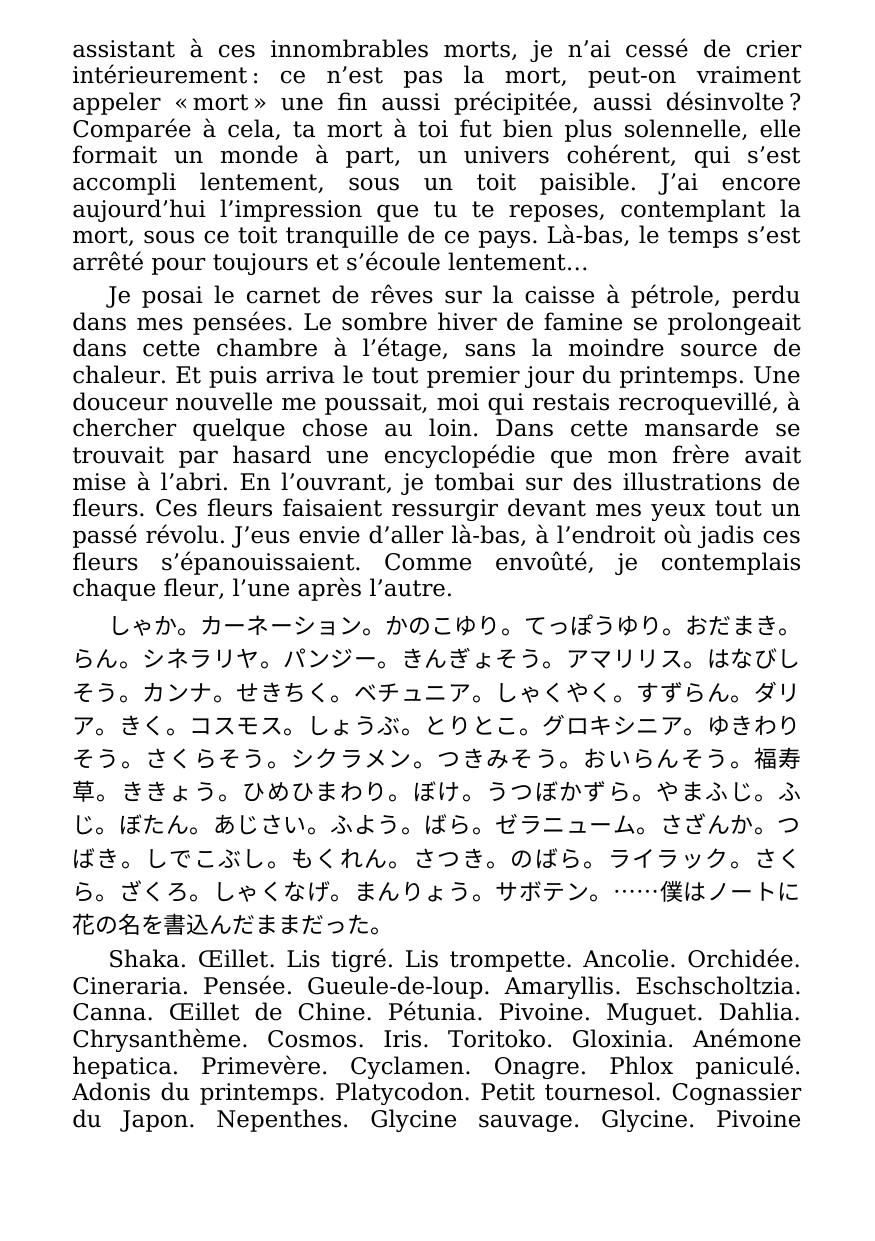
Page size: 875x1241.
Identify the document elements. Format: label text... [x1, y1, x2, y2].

text assistant à ces innombrables morts, je n’ai cessé de crier intérieurement : ce n’est pas la mort, peut-on vraiment appeler « mort » une fin aussi précipitée, aussi désinvolte ? Comparée à cela, ta mort à toi fut bien plus solennelle, elle formait un monde à part, un univers cohérent, qui s’est accompli lentement, sous un toit paisible. J’ai encore aujourd’hui l’impression que tu te reposes, contemplant la mort, sous ce toit tranquille de ce pays. Là-bas, le temps s’est arrêté pour toujours et s’écoule lentement… [72, 36, 802, 276]
text Shaka. Œillet. Lis tigré. Lis trompette. Ancolie. Orchidée. Cineraria. Pensée. Gueule-de-loup. Amaryllis. Eschscholtzia. Canna. Œillet de Chine. Pétunia. Pivoine. Muguet. Dahlia. Chrysanthème. Cosmos. Iris. Toritoko. Gloxinia. Anémone hepatica. Primevère. Cyclamen. Onagre. Phlox paniculé. Adonis du printemps. Platycodon. Petit tournesol. Cognassier du Japon. Nepenthes. Glycine sauvage. Glycine. Pivoine [72, 946, 802, 1133]
text しゃか。カーネーション。かのこゆり。てっぽうゆり。おだまき。らん。シネラリヤ。パンジー。きんぎょそう。アマリリス。はなびしそう。カンナ。せきちく。ベチュニア。しゃくやく。すずらん。ダリア。きく。コスモス。しょうぶ。とりとこ。グロキシニア。ゆきわりそう。さくらそう。シクラメン。つきみそう。おいらんそう。福寿草。ききょう。ひめひまわり。ぼけ。うつぼかずら。やまふじ。ふじ。ぼたん。あじさい。ふよう。ばら。ゼラニューム。さざんか。つばき。しでこぶし。もくれん。さつき。のばら。ライラック。さくら。ざくろ。しゃくなげ。まんりょう。サボテン。……僕はノートに花の名を書込んだままだった。 [72, 608, 802, 940]
text Je posai le carnet de rêves sur la caisse à pétrole, perdu dans mes pensées. Le sombre hiver de famine se prolongeait dans cette chambre à l’étage, sans la moindre source de chaleur. Et puis arriva le tout premier jour du printemps. Une douceur nouvelle me poussait, moi qui restais recroquevillé, à chercher quelque chose au loin. Dans cette mansarde se trouvait par hasard une encyclopédie que mon frère avait mise à l’abri. En l’ouvrant, je tombai sur des illustrations de fleurs. Ces fleurs faisaient ressurgir devant mes yeux tout un passé révolu. J’eus envie d’aller là-bas, à l’endroit où jadis ces fleurs s’épanouissaient. Comme envoûté, je contemplais chaque fleur, l’une après l’autre. [72, 282, 802, 602]
